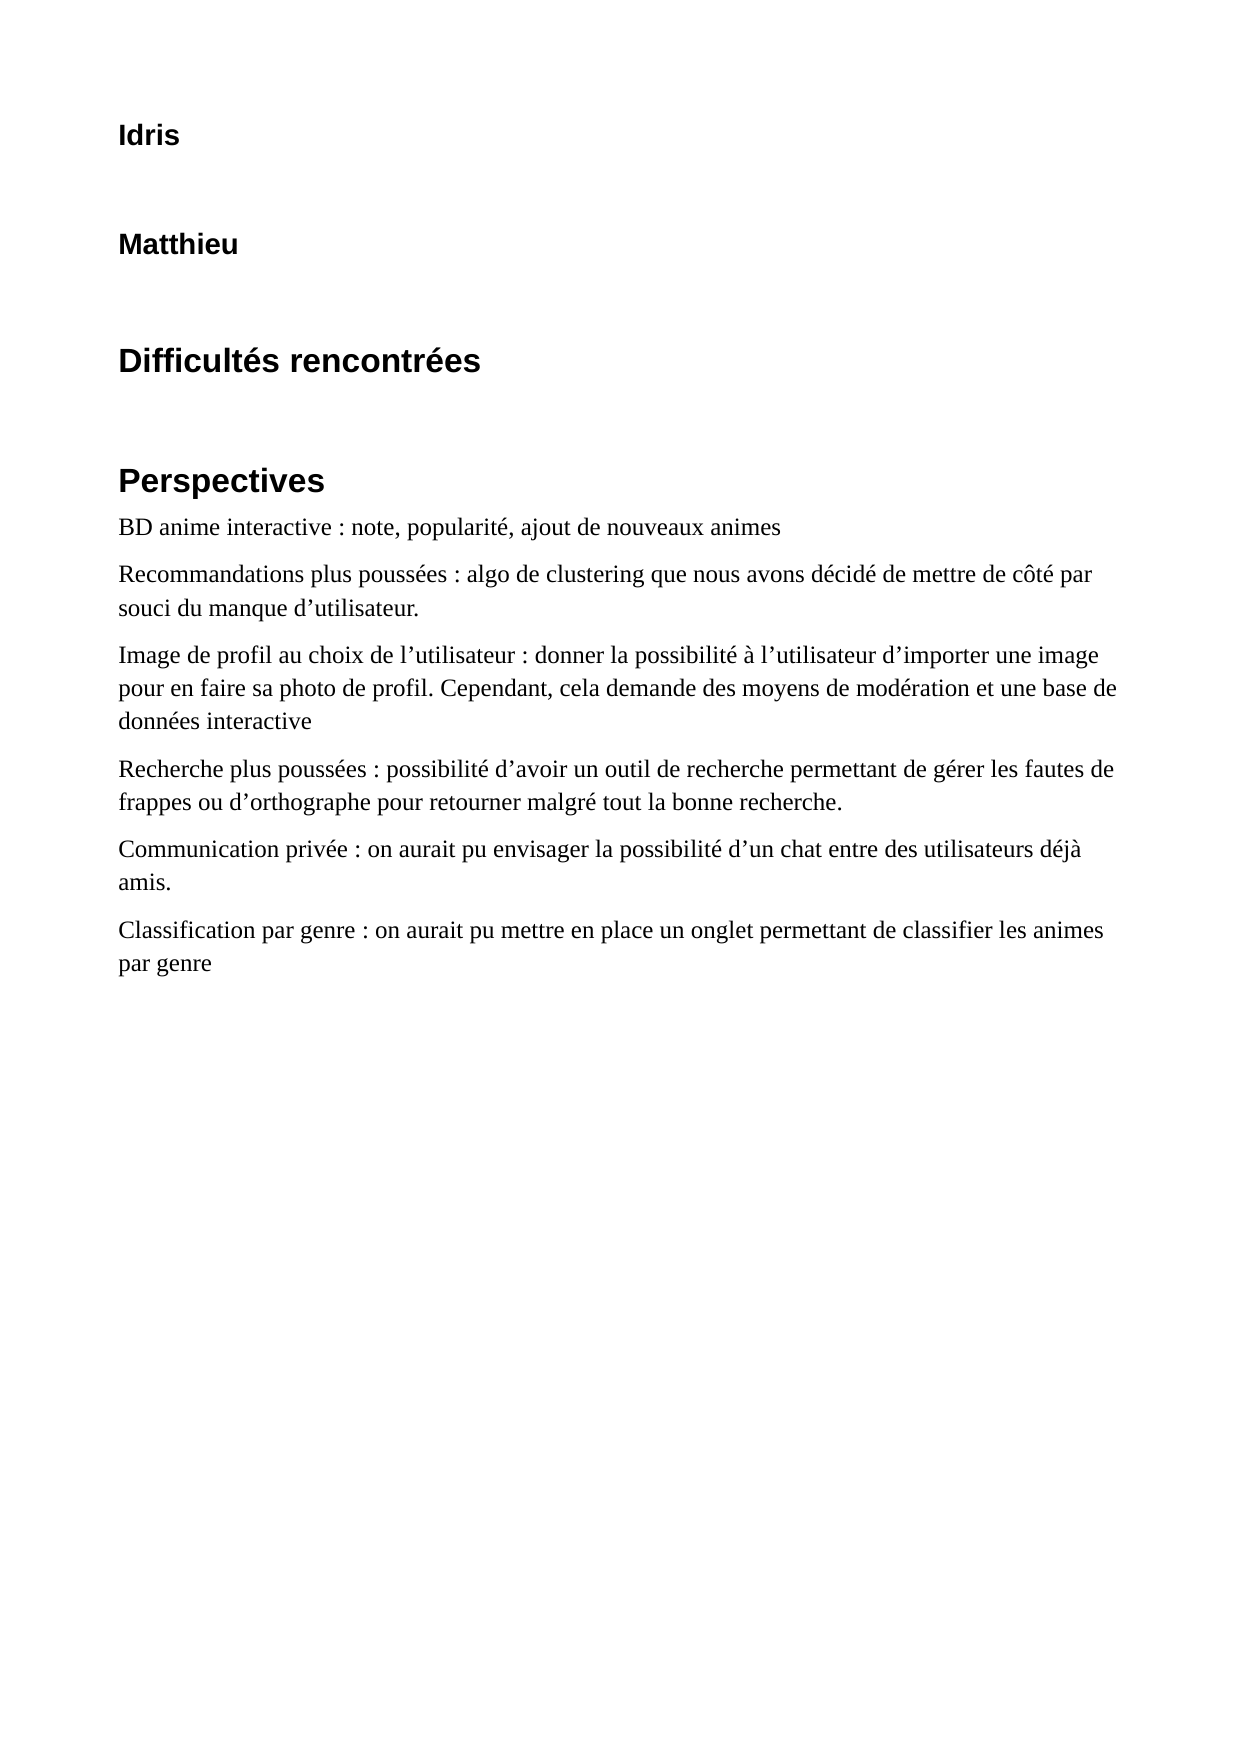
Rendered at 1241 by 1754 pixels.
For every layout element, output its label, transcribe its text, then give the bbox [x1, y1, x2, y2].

subtitle Matthieu [118, 227, 1122, 260]
text Recherche plus poussées : possibilité d’avoir un outil de recherche permettant de gérer les fautes de frappes ou d’orthographe pour retourner malgré tout la bonne recherche. [118, 754, 1122, 816]
subtitle Difficultés rencontrées [118, 341, 1122, 380]
subtitle Perspectives [118, 461, 1122, 499]
text BD anime interactive : note, popularité, ajout de nouveaux animes [118, 512, 1122, 541]
text Classification par genre : on aurait pu mettre en place un onglet permettant de classifier les animes par genre [118, 915, 1122, 977]
text Image de profil au choix de l’utilisateur : donner la possibilité à l’utilisateur d’importer une image pour en faire sa photo de profil. Cependant, cela demande des moyens de modération et une base de données interactive [118, 640, 1122, 735]
subtitle Idris [118, 118, 1122, 152]
text Communication privée : on aurait pu envisager la possibilité d’un chat entre des utilisateurs déjà amis. [118, 834, 1122, 896]
text Recommandations plus poussées : algo de clustering que nous avons décidé de mettre de côté par souci du manque d’utilisateur. [118, 559, 1122, 621]
